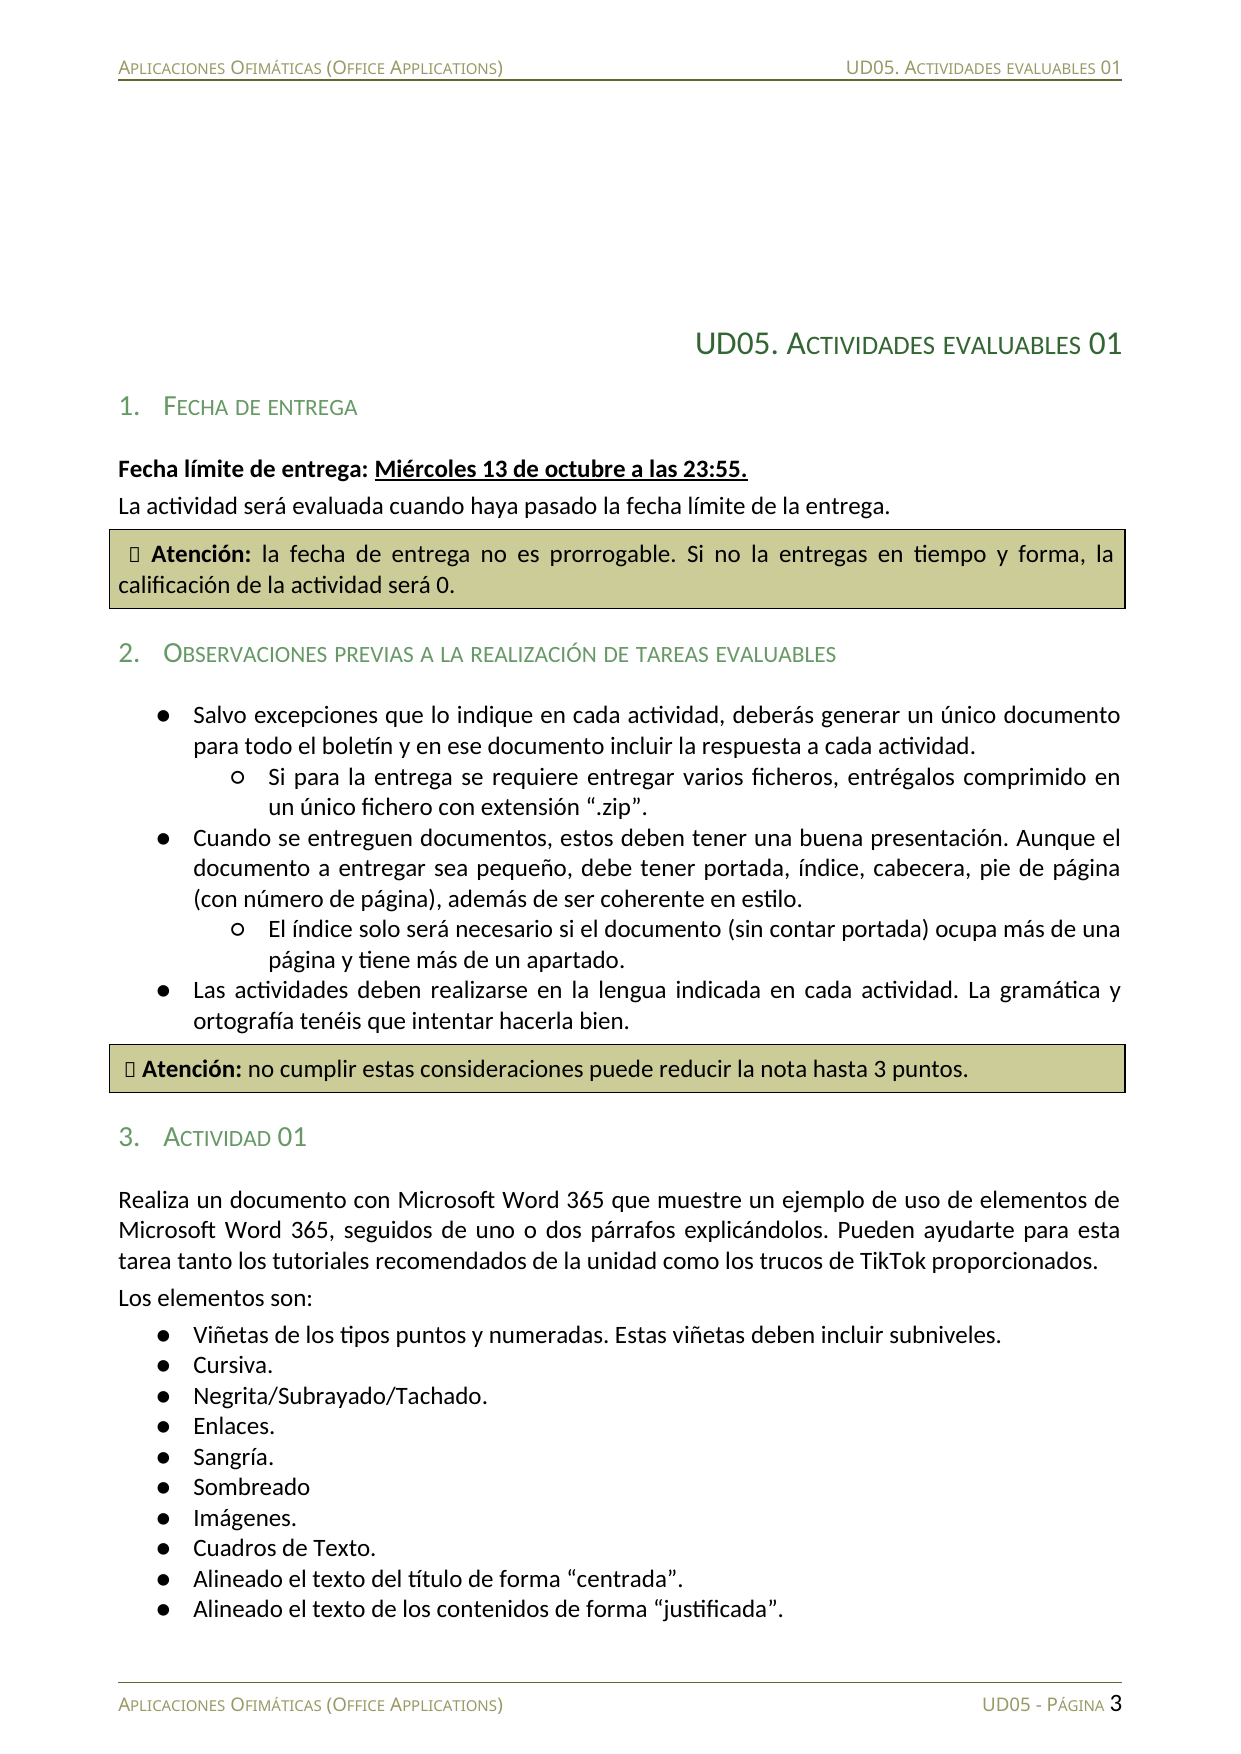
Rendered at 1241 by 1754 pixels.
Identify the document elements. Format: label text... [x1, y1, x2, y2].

list Cursiva. [156, 1349, 1122, 1380]
list Alineado el texto de los contenidos de forma “justificada”. [156, 1594, 1122, 1624]
list Imágenes. [156, 1502, 1122, 1533]
subtitle Observaciones previas a la realización de tareas evaluables [118, 634, 1122, 669]
text ❕ Atención: la fecha de entrega no es prorrogable. Si no la entregas en tiempo y forma, la calificación de la actividad será 0. [110, 530, 1124, 608]
list Las actividades deben realizarse en la lengua indicada en cada actividad. La gramática y ortografía tenéis que intentar hacerla bien. [156, 974, 1122, 1035]
list Alineado el texto del título de forma “centrada”. [156, 1563, 1122, 1594]
list Cuando se entreguen documentos, estos deben tener una buena presentación. Aunque el documento a entregar sea pequeño, debe tener portada, índice, cabecera, pie de página (con número de página), además de ser coherente en estilo. [156, 822, 1122, 913]
list Viñetas de los tipos puntos y numeradas. Estas viñetas deben incluir subniveles. [156, 1319, 1122, 1349]
text Los elementos son: [118, 1282, 1122, 1312]
text ❕ Atención: no cumplir estas consideraciones puede reducir la nota hasta 3 puntos. [110, 1045, 1124, 1092]
list Negrita/Subrayado/Tachado. [156, 1380, 1122, 1411]
list Salvo excepciones que lo indique en cada actividad, deberás generar un único documento para todo el boletín y en ese documento incluir la respuesta a cada actividad. [156, 699, 1122, 761]
text La actividad será evaluada cuando haya pasado la fecha límite de la entrega. [118, 490, 1122, 520]
list El índice solo será necesario si el documento (sin contar portada) ocupa más de una página y tiene más de un apartado. [231, 913, 1122, 974]
subtitle Fecha de entrega [118, 387, 1122, 423]
text Fecha límite de entrega: Miércoles 13 de octubre a las 23:55. [118, 453, 1122, 483]
text UD05. Actividades evaluables 01 [118, 322, 1122, 362]
text Realiza un documento con Microsoft Word 365 que muestre un ejemplo de uso de elementos de Microsoft Word 365, seguidos de uno o dos párrafos explicándolos. Pueden ayudarte para esta tarea tanto los tutoriales recomendados de la unidad como los trucos de TikTok proporcionados. [118, 1184, 1122, 1276]
list Cuadros de Texto. [156, 1533, 1122, 1563]
list Si para la entrega se requiere entregar varios ficheros, entrégalos comprimido en un único fichero con extensión “.zip”. [231, 761, 1122, 822]
subtitle Actividad 01 [118, 1118, 1122, 1154]
list Sombreado [156, 1472, 1122, 1502]
list Enlaces. [156, 1411, 1122, 1441]
list Sangría. [156, 1441, 1122, 1472]
